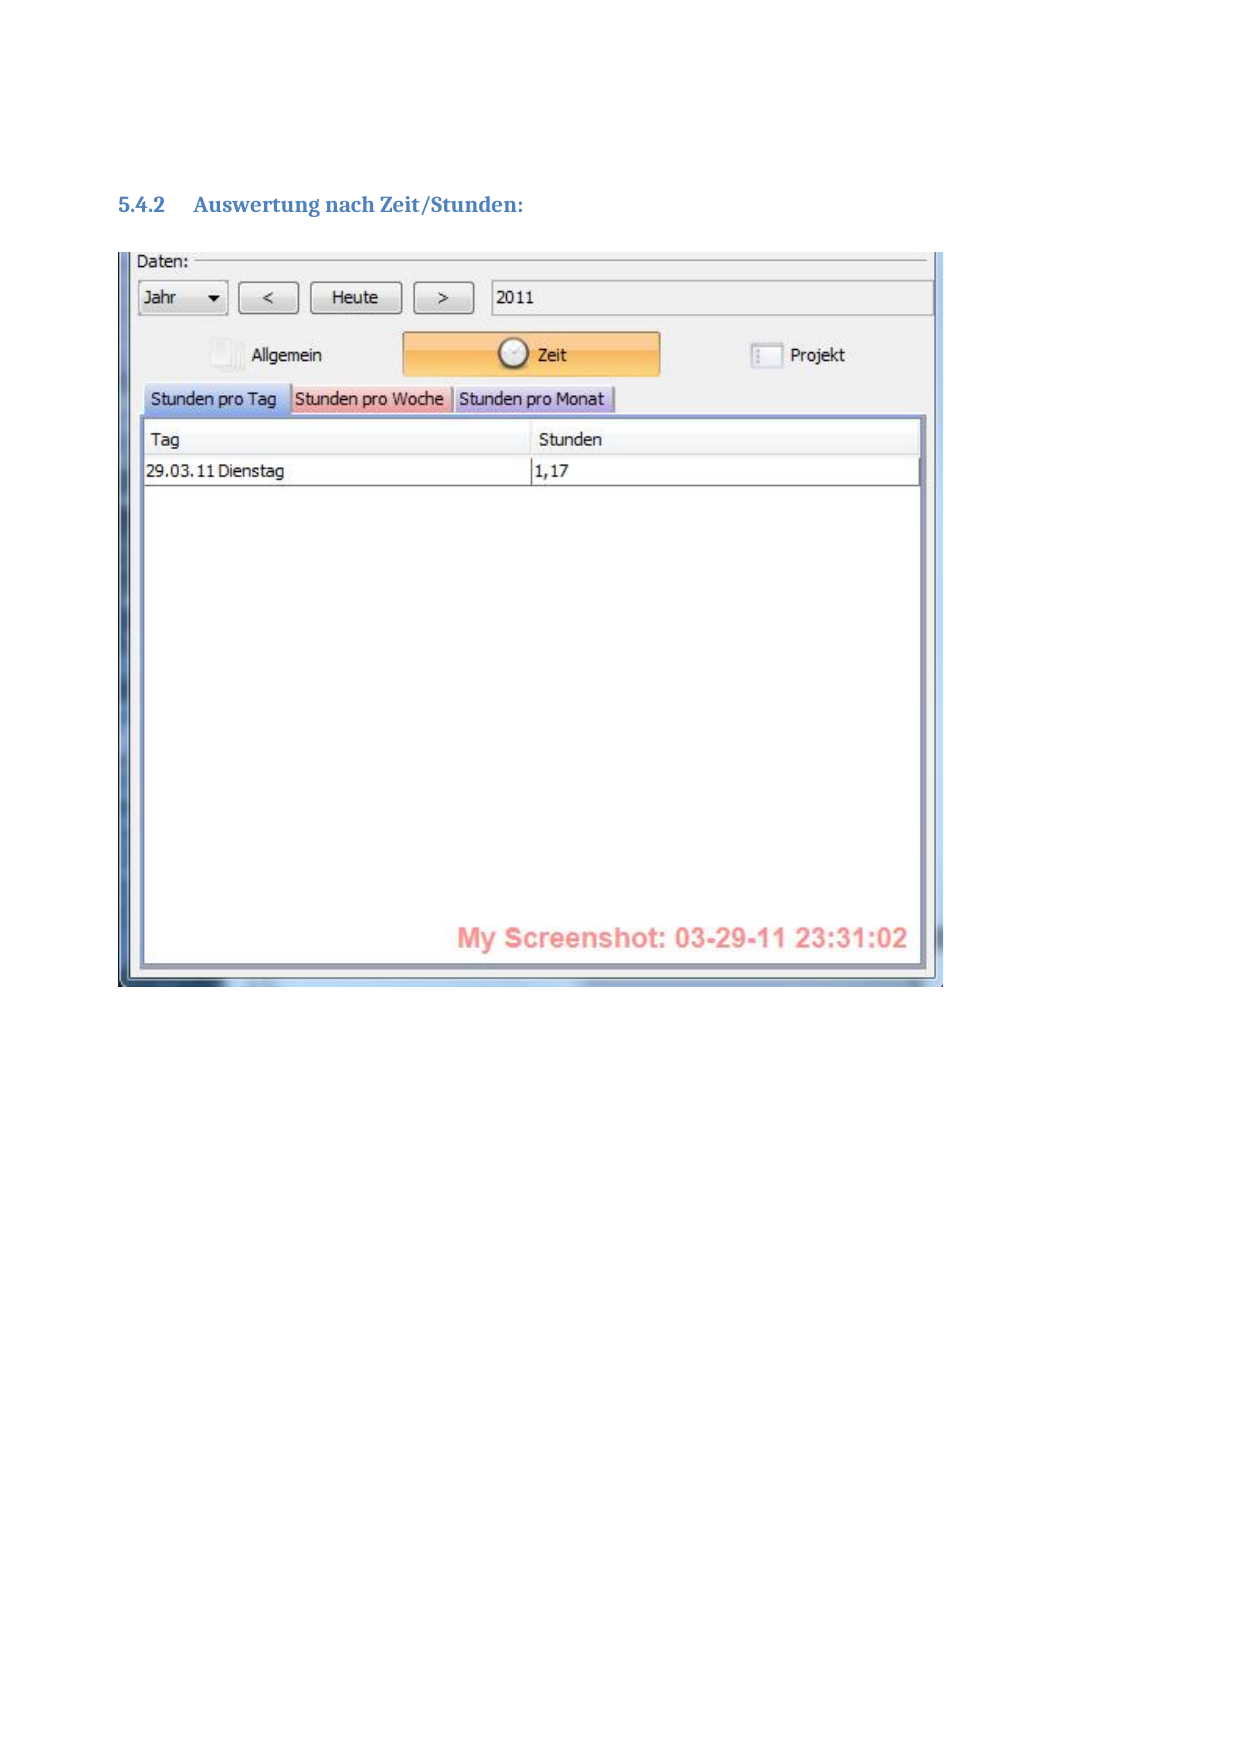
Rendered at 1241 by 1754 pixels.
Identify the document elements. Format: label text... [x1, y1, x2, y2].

subtitle Auswertung nach Zeit/Stunden: [118, 192, 1122, 248]
picture [118, 252, 944, 987]
